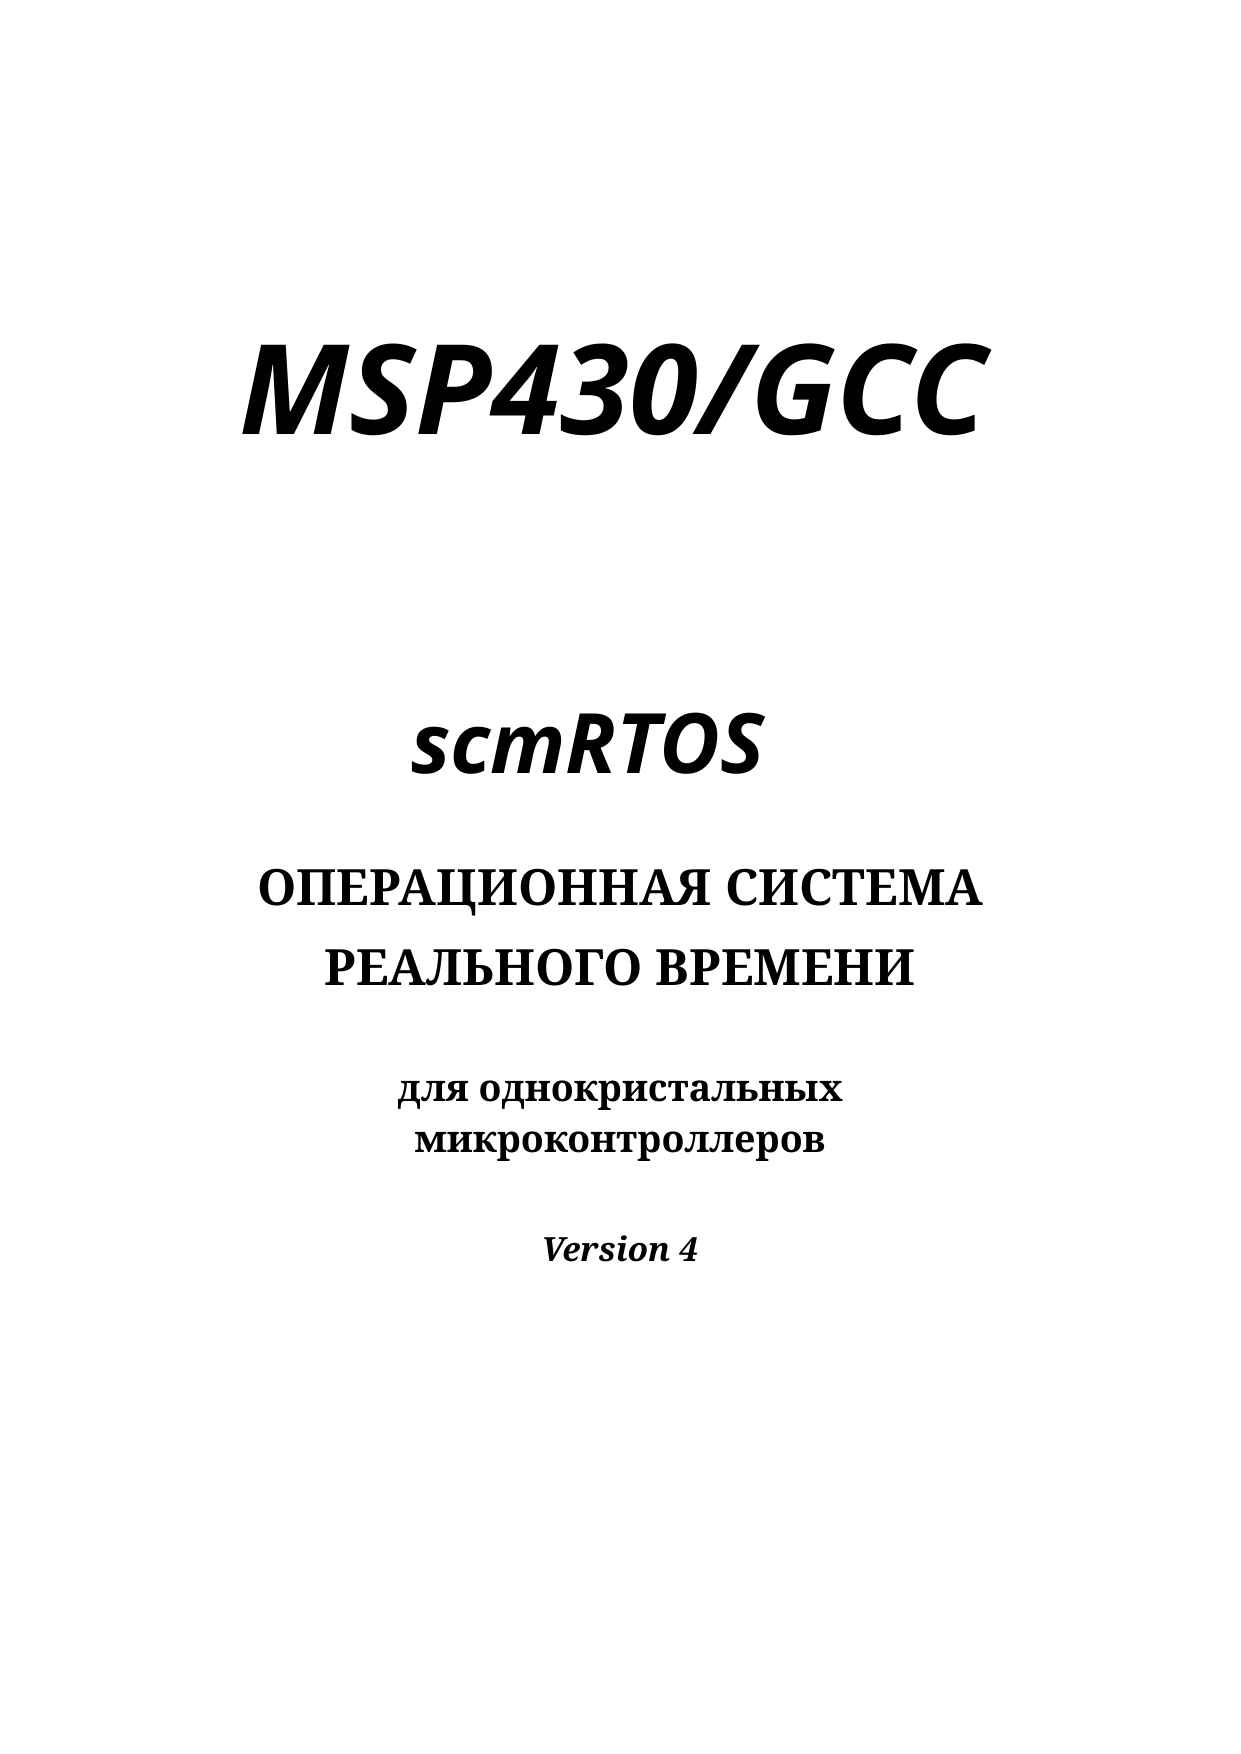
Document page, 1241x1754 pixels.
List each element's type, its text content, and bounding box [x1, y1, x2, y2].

text РЕАЛЬНОГО ВРЕМЕНИ [118, 932, 1122, 1000]
text MSP430/GCC [118, 301, 1122, 471]
text ОПЕРАЦИОННАЯ СИСТЕМА [118, 852, 1122, 920]
text Version 4 [120, 1225, 1122, 1271]
text scmRTOS [411, 685, 1122, 798]
text для однокристальных [118, 1061, 1122, 1112]
text микроконтроллеров [118, 1112, 1122, 1163]
